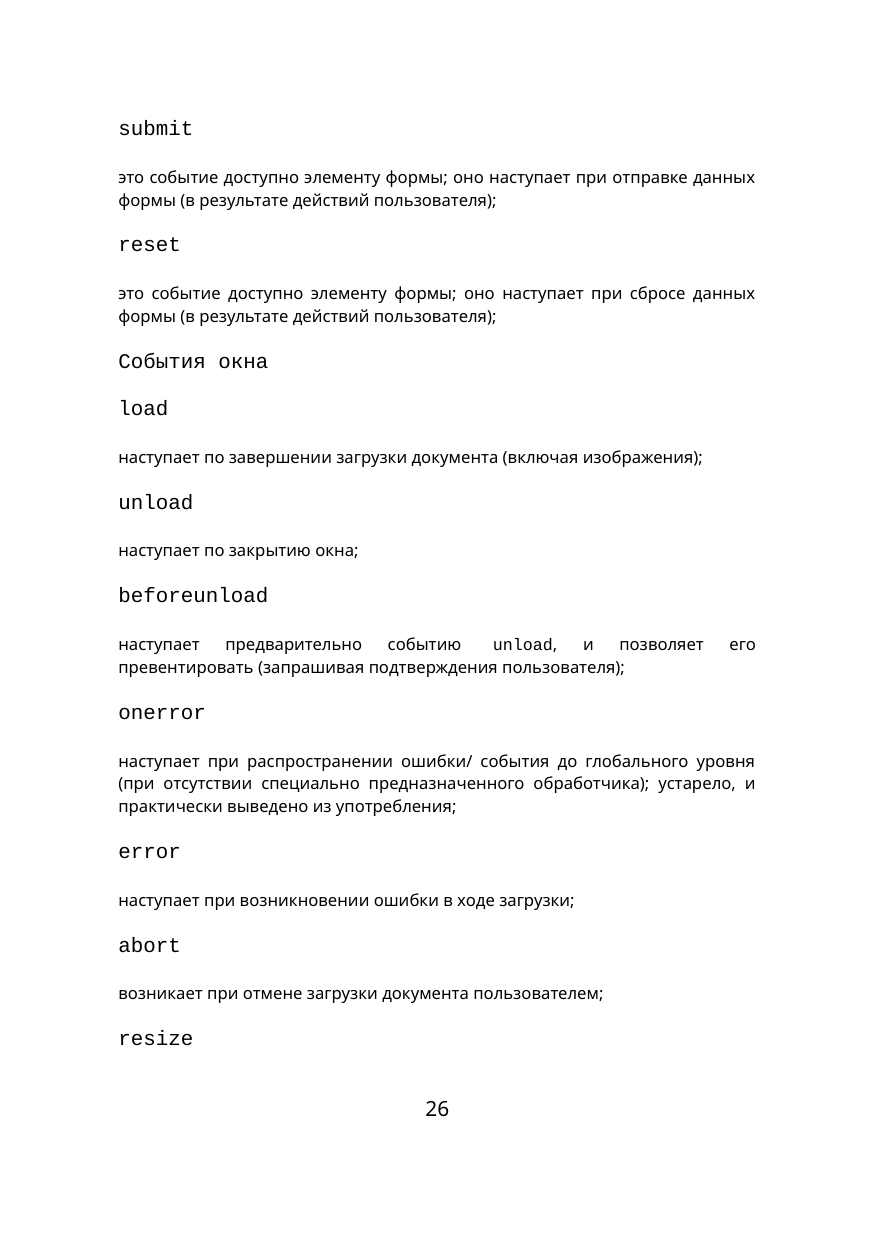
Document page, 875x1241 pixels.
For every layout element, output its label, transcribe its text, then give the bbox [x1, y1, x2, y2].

text наступает при распространении ошибки/ события до глобального уровня (при отсутствии специально предназначенного обработчика); устарело, и практически выведено из употребления; [118, 749, 756, 817]
text onerror [118, 702, 756, 726]
text наступает по закрытию окна; [118, 539, 756, 562]
text abort [118, 934, 756, 958]
text reset [118, 234, 756, 258]
text submit [118, 118, 756, 142]
text наступает предварительно событию unload, и позволяет его превентировать (запрашивая подтверждения пользователя); [118, 633, 756, 678]
text unload [118, 492, 756, 515]
text это событие доступно элементу формы; оно наступает при отправке данных формы (в результате действий пользователя); [118, 165, 756, 211]
text возникает при отмене загрузки документа пользователем; [118, 982, 756, 1004]
text События окна [118, 351, 756, 374]
text наступает по завершении загрузки документа (включая изображения); [118, 445, 756, 468]
text это событие доступно элементу формы; оно наступает при сбросе данных формы (в результате действий пользователя); [118, 282, 756, 327]
text resize [118, 1028, 756, 1052]
text load [118, 398, 756, 422]
text beforeunload [118, 585, 756, 609]
text наступает при возникновении ошибки в ходе загрузки; [118, 888, 756, 911]
text error [118, 841, 756, 864]
